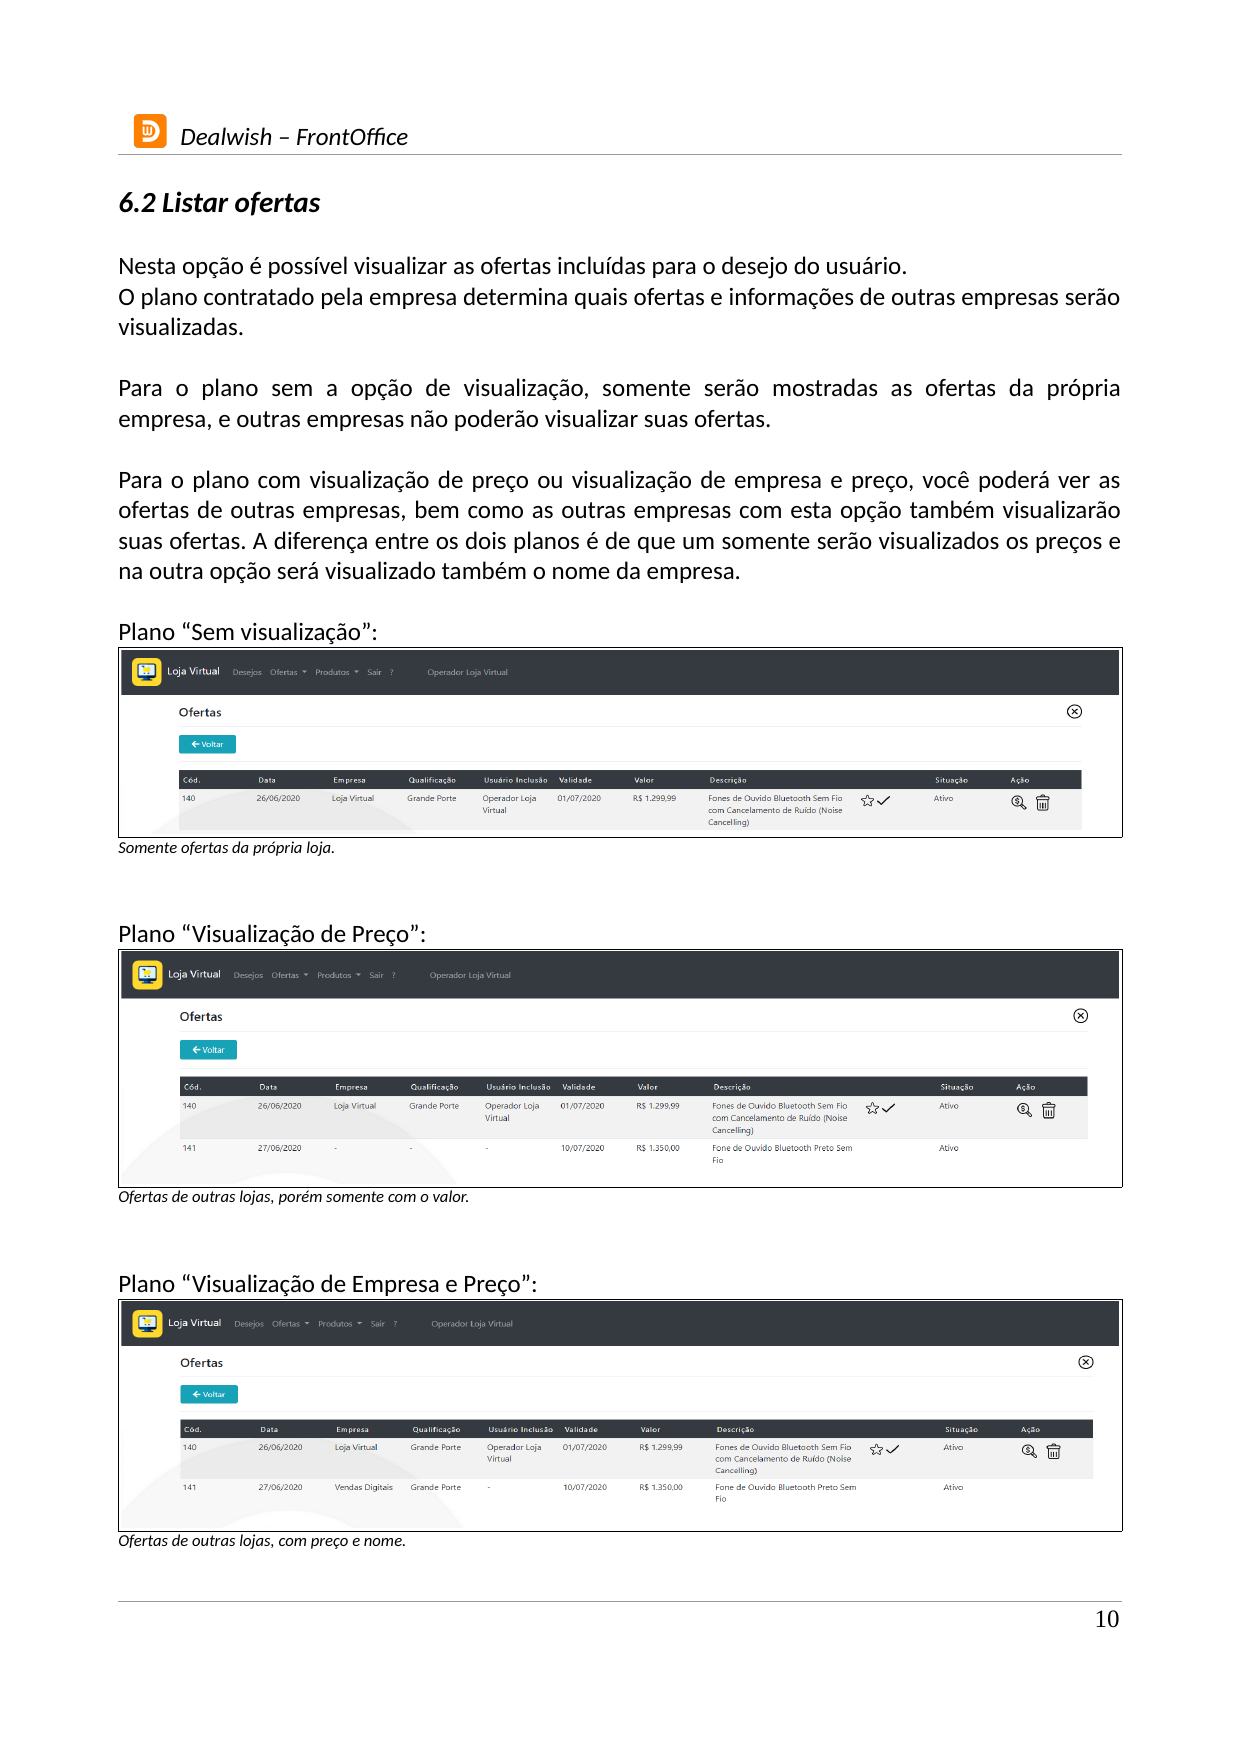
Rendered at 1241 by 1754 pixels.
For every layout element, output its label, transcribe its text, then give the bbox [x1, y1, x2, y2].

text Para o plano sem a opção de visualização, somente serão mostradas as ofertas da própria empresa, e outras empresas não poderão visualizar suas ofertas. [118, 372, 1122, 433]
text Plano “Visualização de Preço”: [118, 918, 1122, 949]
text Somente ofertas da própria loja. [118, 838, 1122, 857]
picture [121, 1301, 1119, 1528]
text [119, 950, 1122, 1187]
text O plano contratado pela empresa determina quais ofertas e informações de outras empresas serão visualizadas. [118, 281, 1122, 342]
text Nesta opção é possível visualizar as ofertas incluídas para o desejo do usuário. [118, 250, 1122, 281]
text Ofertas de outras lojas, porém somente com o valor. [118, 1188, 1122, 1207]
text [119, 1300, 1122, 1531]
picture [121, 951, 1119, 1184]
picture [121, 650, 1119, 834]
text [119, 648, 1122, 837]
text Para o plano com visualização de preço ou visualização de empresa e preço, você poderá ver as ofertas de outras empresas, bem como as outras empresas com esta opção também visualizarão suas ofertas. A diferença entre os dois planos é de que um somente serão visualizados os preços e na outra opção será visualizado também o nome da empresa. [118, 464, 1122, 586]
text Plano “Visualização de Empresa e Preço”: [118, 1268, 1122, 1299]
subtitle 6.2 Listar ofertas [118, 184, 1122, 220]
picture [133, 114, 167, 148]
text Plano “Sem visualização”: [118, 616, 1122, 647]
text Ofertas de outras lojas, com preço e nome. [118, 1532, 1122, 1551]
